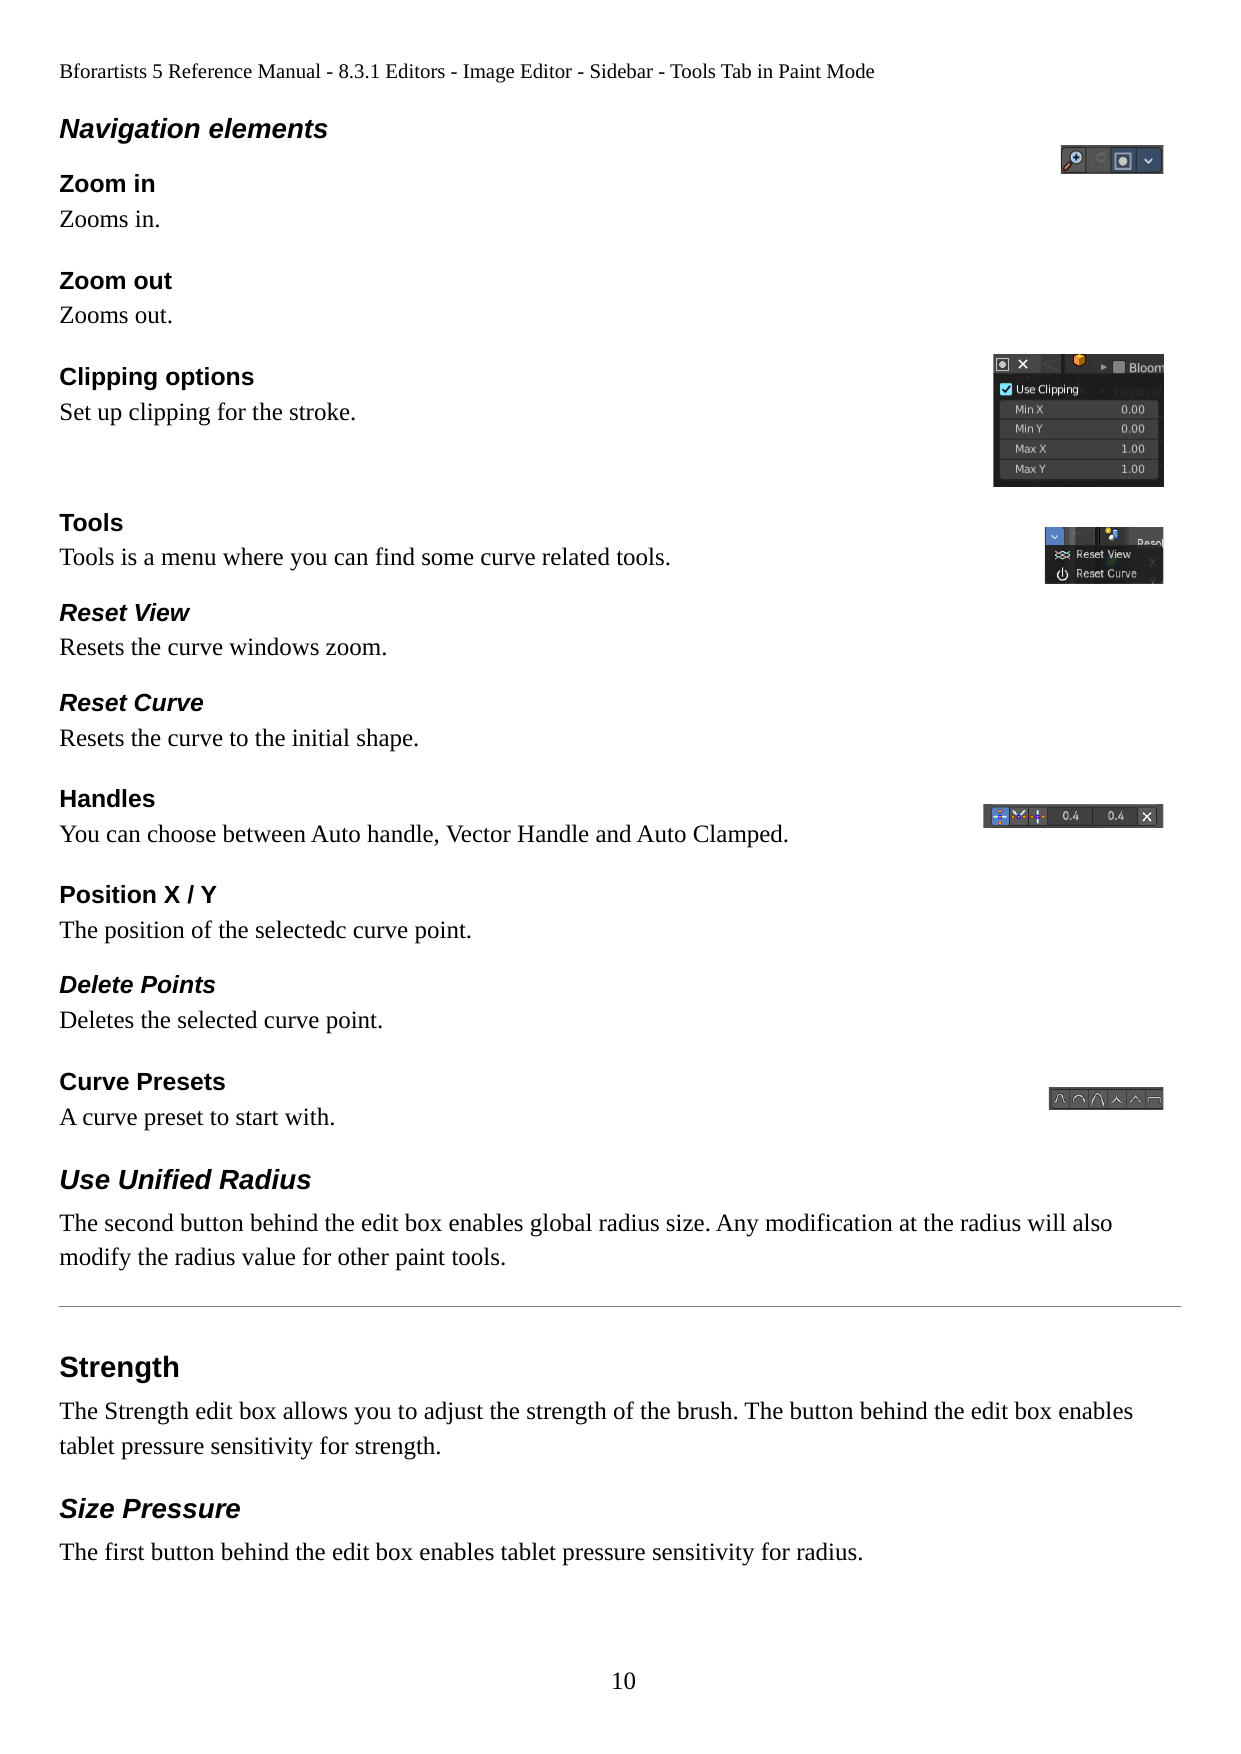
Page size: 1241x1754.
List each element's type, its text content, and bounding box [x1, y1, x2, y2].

text Resets the curve windows zoom. [59, 632, 1181, 661]
text The Strength edit box allows you to adjust the strength of the brush. The button behind the edit box enables tablet pressure sensitivity for strength. [59, 1396, 1181, 1459]
text Zooms out. [59, 301, 1181, 329]
subtitle Navigation elements [59, 113, 1181, 144]
text Set up clipping for the stroke. [59, 397, 993, 426]
subtitle Size Pressure [59, 1492, 1181, 1524]
subtitle Tools [59, 508, 1181, 536]
subtitle Reset Curve [59, 688, 1181, 716]
text The first button behind the edit box enables tablet pressure sensitivity for radius. [59, 1537, 1181, 1565]
text A curve preset to start with. [59, 1102, 1181, 1131]
subtitle Delete Points [59, 971, 1181, 999]
subtitle Curve Presets [59, 1067, 1181, 1096]
subtitle Strength [59, 1350, 1181, 1384]
subtitle Use Unified Radius [59, 1163, 1181, 1195]
picture [1044, 527, 1164, 584]
text Resets the curve to the initial shape. [59, 723, 1181, 751]
text Deletes the selected curve point. [59, 1005, 1181, 1034]
subtitle Zoom out [59, 266, 1181, 294]
text Zooms in. [59, 204, 1181, 233]
text The second button behind the edit box enables global radius size. Any modification at the radius will also modify the radius value for other paint tools. [59, 1208, 1181, 1271]
picture [993, 354, 1164, 487]
text You can choose between Auto handle, Vector Handle and Auto Clamped. [59, 819, 1181, 848]
subtitle Reset View [59, 598, 1181, 626]
subtitle Clipping options [59, 362, 993, 391]
picture [1048, 1087, 1164, 1110]
text Tools is a menu where you can find some curve related tools. [59, 542, 1044, 571]
text The position of the selectedc curve point. [59, 915, 1181, 944]
subtitle Zoom in [59, 169, 1181, 198]
picture [983, 804, 1164, 828]
subtitle [1164, 362, 1181, 391]
subtitle Position X / Y [59, 881, 1181, 909]
picture [1060, 145, 1164, 174]
subtitle Handles [59, 784, 1181, 813]
